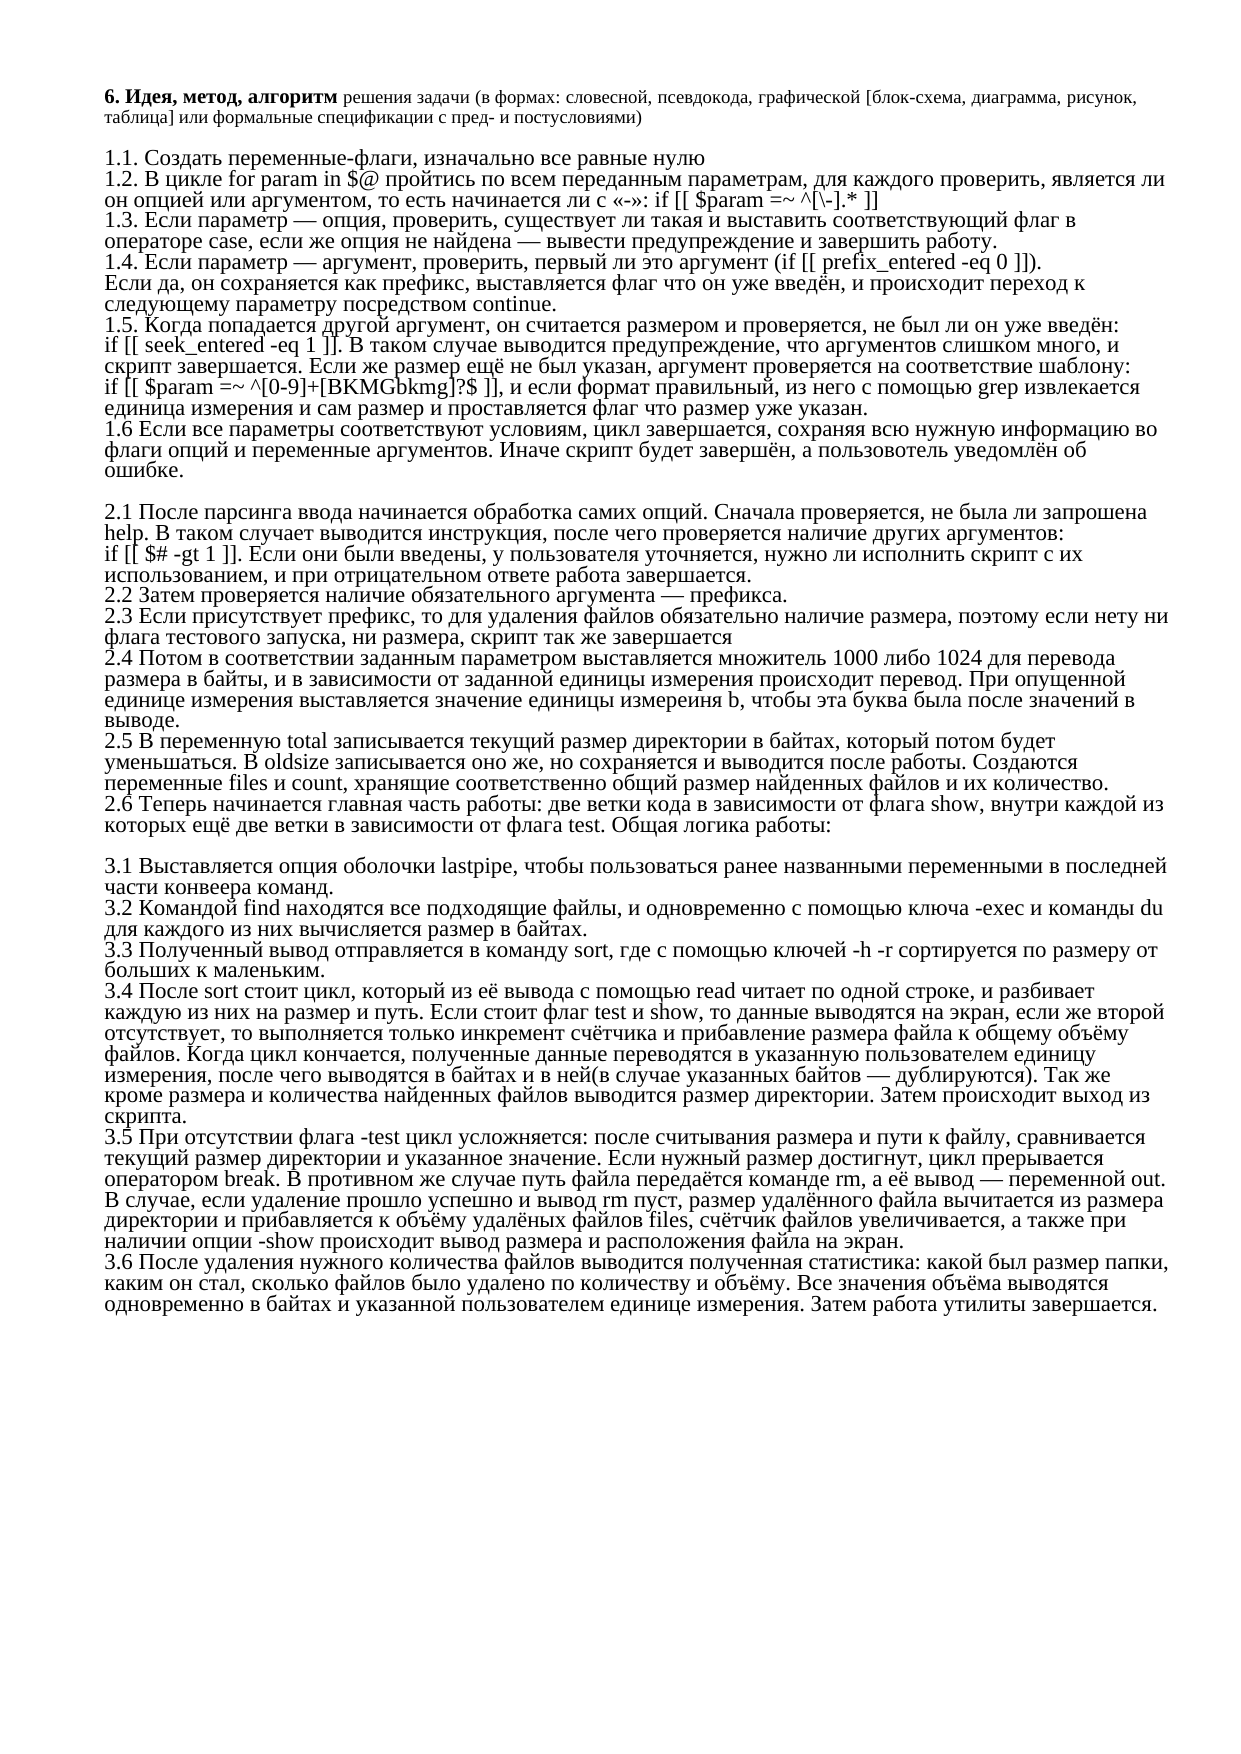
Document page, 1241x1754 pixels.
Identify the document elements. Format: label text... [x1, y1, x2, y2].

text 3.6 После удаления нужного количества файлов выводится полученная статистика: какой был размер папки, каким он стал, сколько файлов было удалено по количеству и объёму. Все значения объёма выводятся одновременно в байтах и указанной пользователем единице измерения. Затем работа утилиты завершается. [104, 1253, 1173, 1315]
text 3.3 Полученный вывод отправляется в команду sort, где с помощью ключей -h -r сортируется по размеру от больших к маленьким. [104, 940, 1173, 982]
text if [[ $param =~ ^[0-9]+[BKMGbkmg]?$ ]], и если формат правильный, из него с помощью grep извлекается единица измерения и сам размер и проставляется флаг что размер уже указан. [104, 378, 1173, 419]
text 1.1. Создать переменные-флаги, изначально все равные нулю [104, 149, 361, 169]
text 2.5 В переменную total записывается текущий размер директории в байтах, который потом будет уменьшаться. В oldsize записывается оно же, но сохраняется и выводится после работы. Создаются переменные files и count, хранящие соответственно общий размер найденных файлов и их количество. [104, 732, 1173, 794]
text 1.5. Когда попадается другой аргумент, он считается размером и проверяется, не был ли он уже введён: [104, 315, 1173, 336]
text Если да, он сохраняется как префикс, выставляется флаг что он уже введён, и происходит переход к следующему параметру посредством continue. [104, 274, 1173, 315]
text 2.1 После парсинга ввода начинается обработка самих опций. Сначала проверяется, не была ли запрошена help. В таком случает выводится инструкция, после чего проверяется наличие других аргументов: [104, 503, 1173, 544]
text 2.2 Затем проверяется наличие обязательного аргумента — префикса. [104, 586, 730, 607]
text 1.2. В цикле for param in $@ пройтись по всем переданным параметрам, для каждого проверить, является ли он опцией или аргументом, то есть начинается ли с «-»: if [[ $param =~ ^[\-].* ]] [104, 169, 1173, 211]
text if [[ seek_entered -eq 1 ]]. В таком случае выводится предупреждение, что аргументов слишком много, и скрипт завершается. Если же размер ещё не был указан, аргумент проверяется на соответствие шаблону: [104, 336, 1173, 378]
text 2.4 Потом в соответствии заданным параметром выставляется множитель 1000 либо 1024 для перевода размера в байты, и в зависимости от заданной единицы измерения происходит перевод. При опущенной единице измерения выставляется значение единицы измереиня b, чтобы эта буква была после значений в выводе. [104, 649, 1173, 732]
text 1.4. Если параметр — аргумент, проверить, первый ли это аргумент (if [[ prefix_entered -eq 0 ]]). [104, 253, 1173, 274]
text 2.2 Затем проверяется наличие обязательного аргумента — префикса. [731, 586, 1173, 607]
text флага тестового запуска, ни размера, скрипт так же завершается [112, 628, 1173, 649]
text 3.1 Выставляется опция оболочки lastpipe, чтобы пользоваться ранее названными переменными в последней части конвеера команд. [104, 857, 1173, 899]
text 2.3 Если присутствует префикс, то для удаления файлов обязательно наличие размера, поэтому если нету ни [369, 607, 590, 628]
text 1.3. Если параметр — опция, проверить, существует ли такая и выставить соответствующий флаг в операторе case, если же опция не найдена — вывести предупреждение и завершить работу. [104, 211, 1173, 253]
text 3.5 При отсутствии флага -test цикл усложняется: после считывания размера и пути к файлу, сравнивается текущий размер директории и указанное значение. Если нужный размер достигнут, цикл прерывается оператором break. В противном же случае путь файла передаётся команде rm, а её вывод — переменной out. В случае, если удаление прошло успешно и вывод rm пуст, размер удалённого файла вычитается из размера директории и прибавляется к объёму удалёных файлов files, счётчик файлов увеличивается, а также при наличии опции -show происходит вывод размера и расположения файла на экран. [104, 1128, 1173, 1253]
text 2.6 Теперь начинается главная часть работы: две ветки кода в зависимости от флага show, внутри каждой из которых ещё две ветки в зависимости от флага test. Общая логика работы: [104, 794, 1173, 836]
text 3.4 После sort стоит цикл, который из её вывода с помощью read читает по одной строке, и разбивает каждую из них на размер и путь. Если стоит флаг test и show, то данные выводятся на экран, если же второй отсутствует, то выполняется только инкремент счётчика и прибавление размера файла к общему объёму файлов. Когда цикл кончается, полученные данные переводятся в указанную пользователем единицу измерения, после чего выводятся в байтах и в ней(в случае указанных байтов — дублируются). Так же кроме размера и количества найденных файлов выводится размер директории. Затем происходит выход из скрипта. [104, 982, 1173, 1128]
text 1.1. Создать переменные-флаги, изначально все равные нулю [362, 149, 1173, 169]
text 1.6 Если все параметры соответствуют условиям, цикл завершается, сохраняя всю нужную информацию во флаги опций и переменные аргументов. Иначе скрипт будет завершён, а пользовотель уведомлён об ошибке. [104, 419, 1173, 482]
text 2.3 Если присутствует префикс, то для удаления файлов обязательно наличие размера, поэтому если нету ни [591, 607, 1173, 628]
text if [[ $# -gt 1 ]]. Если они были введены, у пользователя уточняется, нужно ли исполнить скрипт с их использованием, и при отрицательном ответе работа завершается. [104, 544, 1173, 586]
text 3.2 Командой find находятся все подходящие файлы, и одновременно с помощью ключа -exec и команды du для каждого из них вычисляется размер в байтах. [104, 899, 1173, 940]
text 2.3 Если присутствует префикс, то для удаления файлов обязательно наличие размера, поэтому если нету ни [104, 607, 368, 628]
text 6. Идея, метод, алгоритм решения задачи (в формах: словесной, псевдокода, графической [блок-схема, диаграмма, рисунок, таблица] или формальные спецификации с пред- и постусловиями) [104, 87, 1148, 128]
